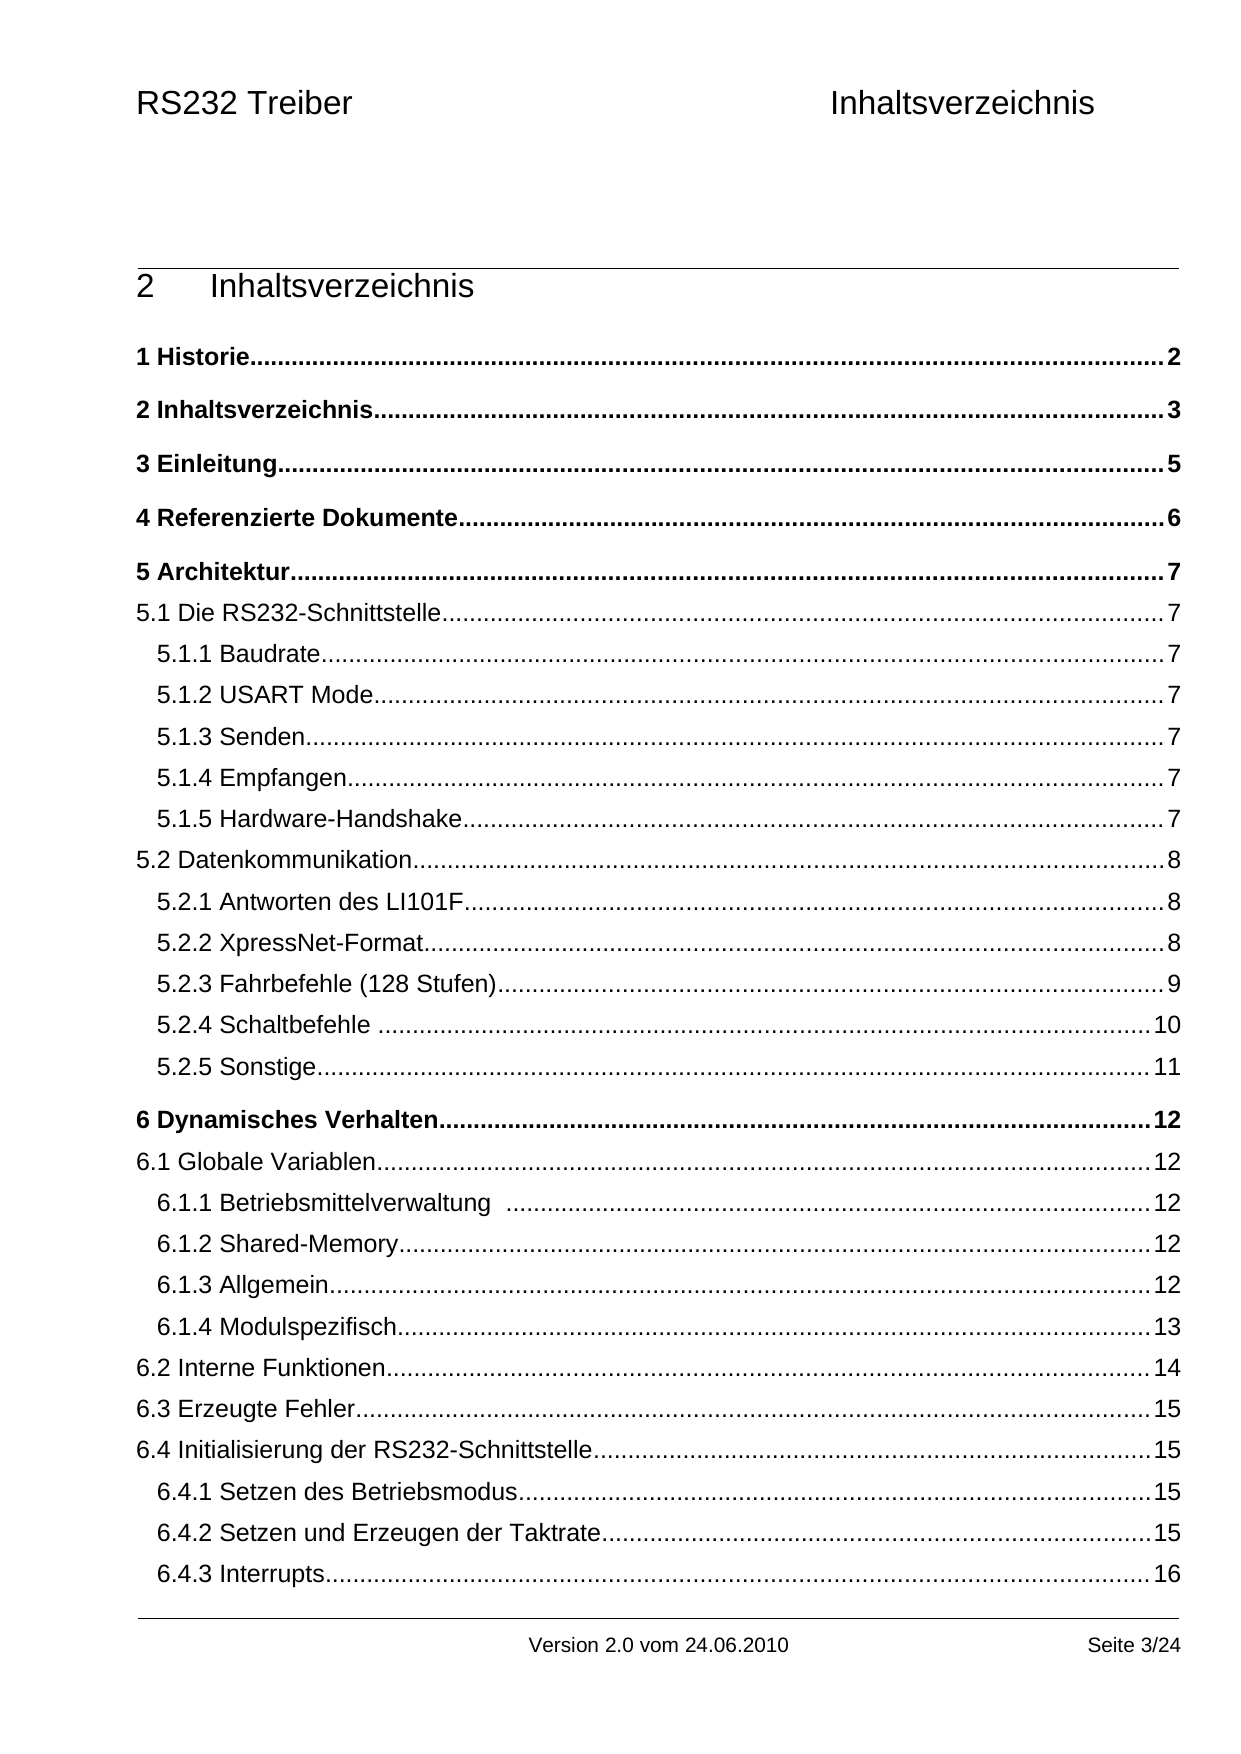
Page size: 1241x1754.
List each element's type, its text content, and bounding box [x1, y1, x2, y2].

text 6.4 Initialisierung der RS232-Schnittstelle 15 [136, 1436, 1181, 1464]
text 3 Einleitung 5 [136, 449, 1181, 478]
text 6.1 Globale Variablen 12 [136, 1147, 1181, 1176]
text 5.2.5 Sonstige 11 [157, 1052, 1181, 1081]
text 6.1.1 Betriebsmittelverwaltung 12 [157, 1188, 1181, 1217]
text 6 Dynamisches Verhalten 12 [136, 1106, 1181, 1134]
text 6.2 Interne Funktionen 14 [136, 1353, 1181, 1382]
text 5.1.4 Empfangen 7 [157, 763, 1181, 792]
text 2 Inhaltsverzeichnis 3 [136, 396, 1181, 424]
text 5.2 Datenkommunikation 8 [136, 846, 1181, 874]
text 5.2.3 Fahrbefehle (128 Stufen) 9 [157, 969, 1181, 998]
text 6.4.2 Setzen und Erzeugen der Taktrate 15 [157, 1518, 1181, 1547]
text 5.1 Die RS232-Schnittstelle 7 [136, 598, 1181, 627]
text 5.2.2 XpressNet-Format 8 [157, 928, 1181, 957]
subtitle Inhaltsverzeichnis [136, 289, 1181, 304]
text 6.3 Erzeugte Fehler 15 [136, 1394, 1181, 1423]
text 6.1.4 Modulspezifisch 13 [157, 1312, 1181, 1341]
text 5 Architektur 7 [136, 557, 1181, 586]
text 5.2.1 Antworten des LI101F 8 [157, 887, 1181, 916]
text 6.1.2 Shared-Memory 12 [157, 1229, 1181, 1258]
text 1 Historie 2 [136, 342, 1181, 371]
text 5.1.5 Hardware-Handshake 7 [157, 804, 1181, 833]
text 6.4.1 Setzen des Betriebsmodus 15 [157, 1477, 1181, 1506]
text 6.4.3 Interrupts 16 [157, 1559, 1181, 1588]
text 5.1.3 Senden 7 [157, 722, 1181, 751]
text 5.1.1 Baudrate 7 [157, 639, 1181, 668]
text 4 Referenzierte Dokumente 6 [136, 503, 1181, 532]
text 6.1.3 Allgemein 12 [157, 1271, 1181, 1299]
text 5.2.4 Schaltbefehle 10 [157, 1011, 1181, 1039]
text 5.1.2 USART Mode 7 [157, 681, 1181, 709]
